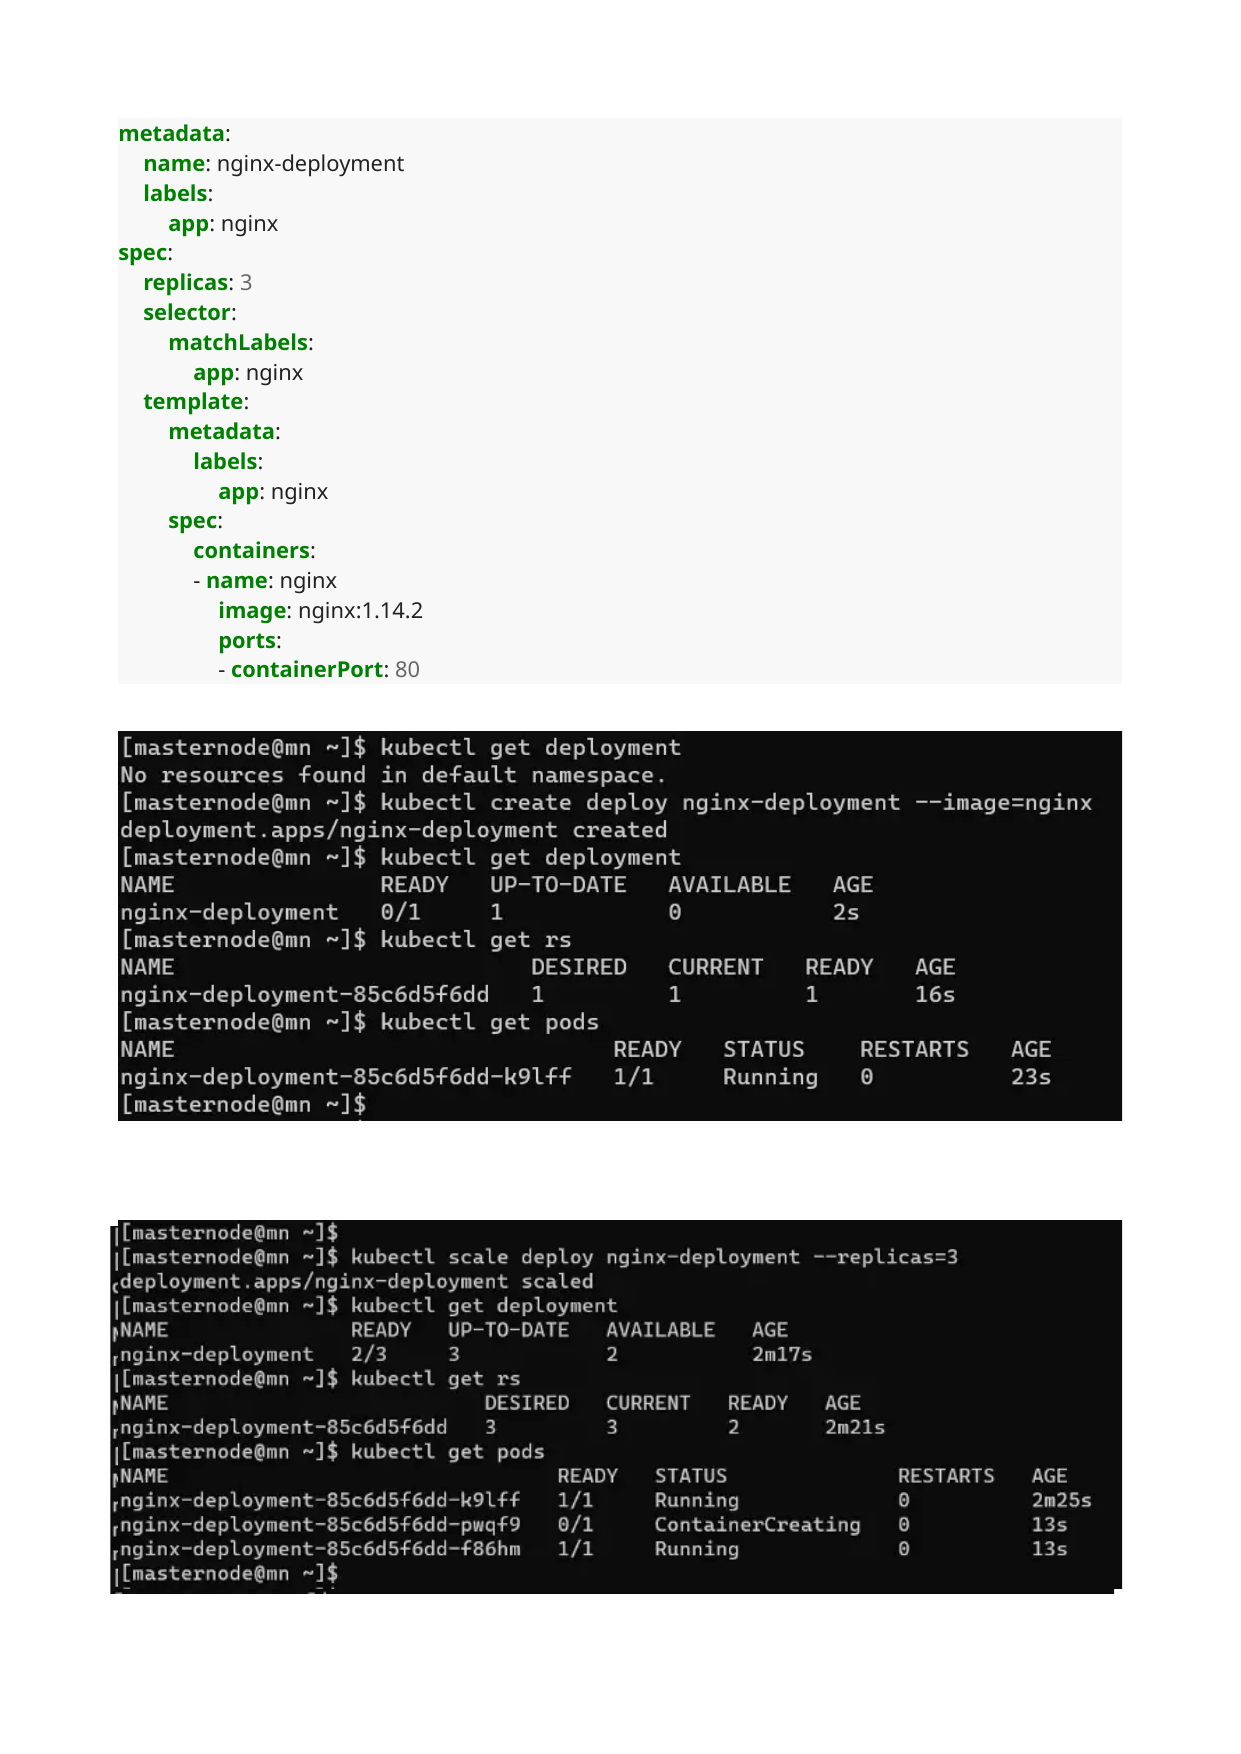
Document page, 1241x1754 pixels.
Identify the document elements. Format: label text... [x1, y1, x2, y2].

text app: nginx [118, 356, 1122, 386]
text metadata: [118, 118, 1122, 148]
text metadata: [118, 416, 1122, 446]
text spec: [118, 237, 1122, 267]
text app: nginx [118, 207, 1122, 237]
text selector: [118, 297, 1122, 327]
text name: nginx-deployment [118, 148, 1122, 178]
text labels: [118, 178, 1122, 207]
text matchLabels: [118, 327, 1122, 356]
text ports: [118, 624, 1122, 654]
text labels: [118, 446, 1122, 476]
text containers: [118, 535, 1122, 565]
text replicas: 3 [118, 267, 1122, 297]
text - name: nginx [118, 565, 1122, 595]
text template: [118, 386, 1122, 416]
picture [110, 1220, 1123, 1594]
picture [118, 731, 1123, 1121]
text spec: [118, 505, 1122, 535]
text - containerPort: 80 [118, 654, 1122, 684]
text image: nginx:1.14.2 [118, 595, 1122, 624]
text app: nginx [118, 476, 1122, 505]
